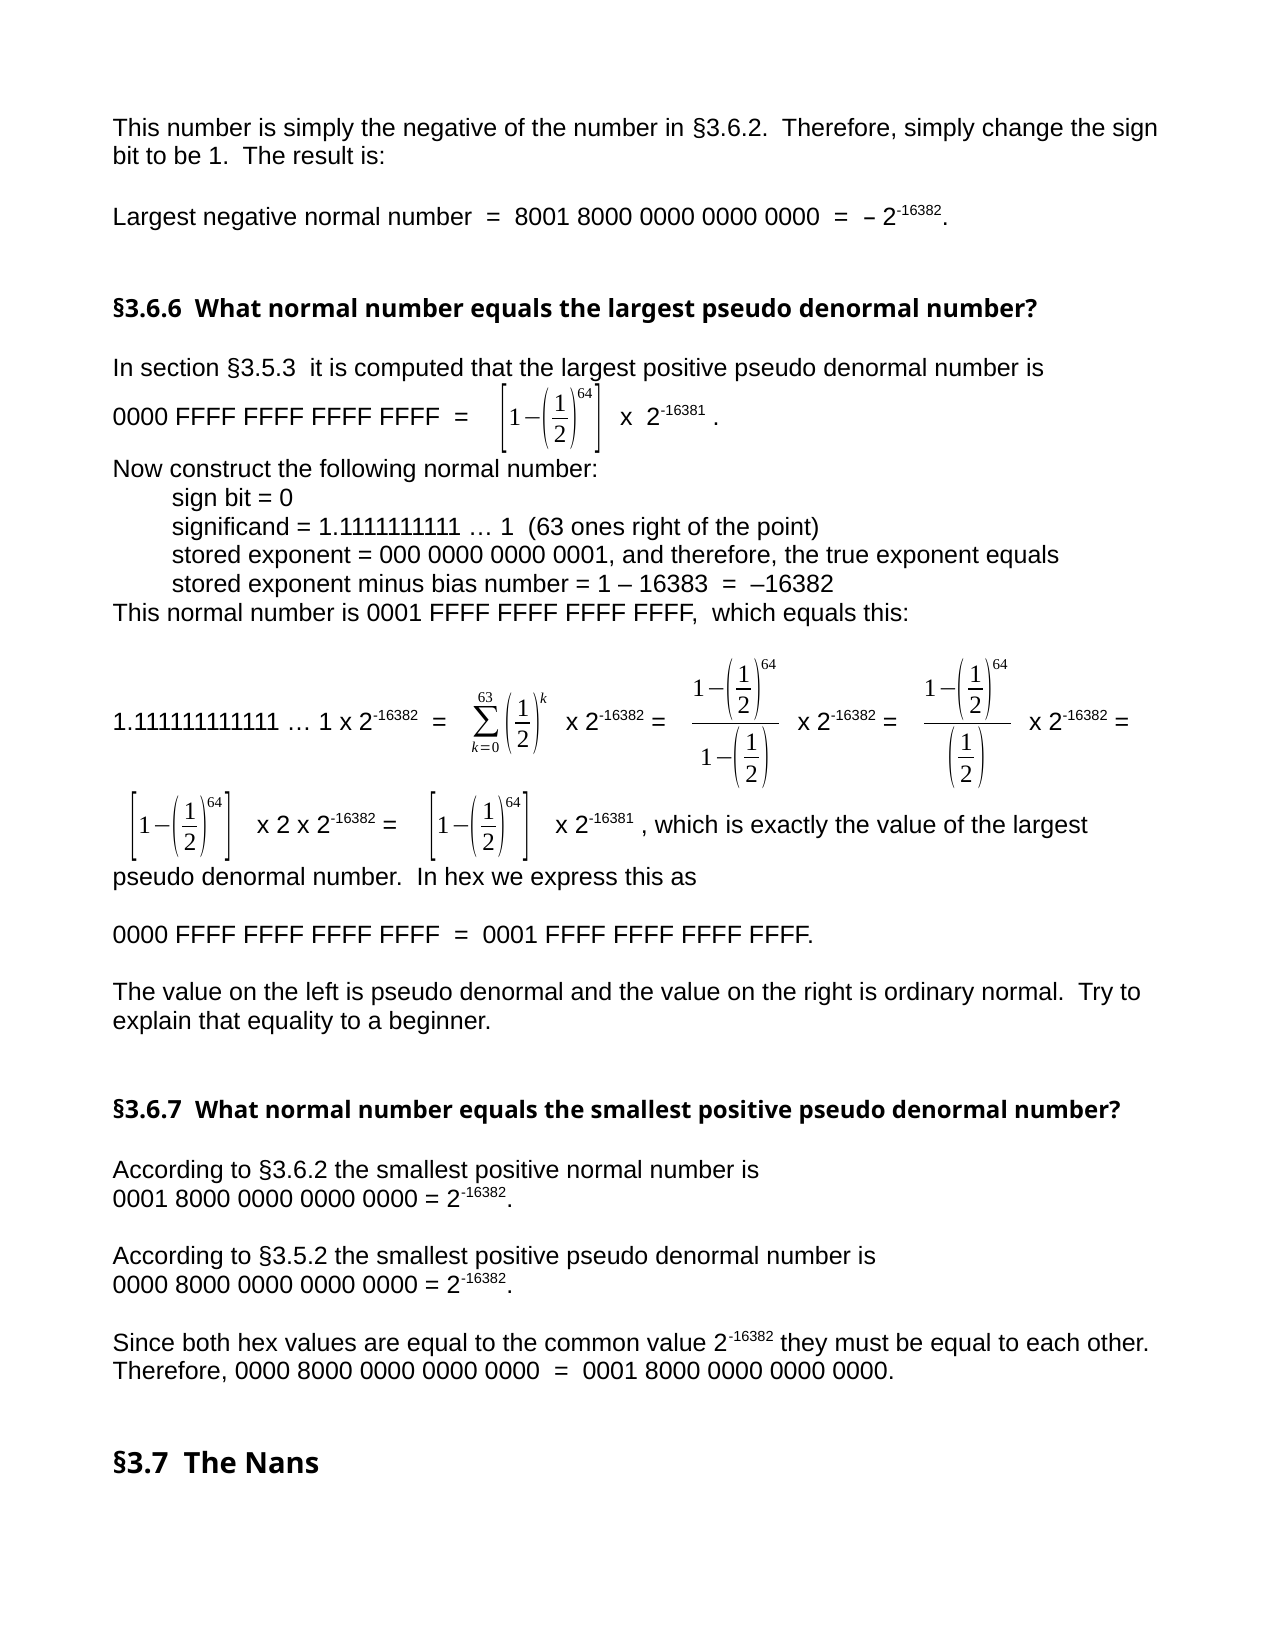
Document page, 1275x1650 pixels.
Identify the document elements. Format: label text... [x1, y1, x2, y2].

text Largest negative normal number = 8001 8000 0000 0000 0000 = – 2-16382. [112, 199, 1162, 233]
text The value on the left is pseudo denormal and the value on the right is ordinary normal. Try to explain that equality to a beginner. [112, 977, 1162, 1035]
text significand = 1.1111111111 … 1 (63 ones right of the point) [172, 512, 1162, 540]
text 0000 8000 0000 0000 0000 = 2-16382. [112, 1270, 1162, 1299]
text 0001 8000 0000 0000 0000 = 2-16382. [112, 1184, 1162, 1212]
text This number is simply the negative of the number in §3.6.2. Therefore, simply change the sign bit to be 1. The result is: [112, 112, 1162, 170]
text 1.111111111111 … 1 x 2-16382 = x 2-16382 = x 2-16382 = x 2-16382 = x 2 x 2-16382 = x 2-16381 , which is exactly the value of the largest pseudo denormal number. In hex we express this as [112, 655, 1162, 891]
text In section §3.5.3 it is computed that the largest positive pseudo denormal number is [112, 353, 1162, 382]
text 0000 FFFF FFFF FFFF FFFF = x 2-16381 . [112, 382, 1162, 454]
text sign bit = 0 [172, 483, 1162, 512]
text stored exponent minus bias number = 1 – 16383 = –16382 [172, 569, 1162, 598]
text stored exponent = 000 0000 0000 0001, and therefore, the true exponent equals [172, 540, 1162, 569]
text Now construct the following normal number: [112, 454, 1162, 483]
text This normal number is 0001 FFFF FFFF FFFF FFFF, which equals this: [112, 598, 1162, 627]
text According to §3.6.2 the smallest positive normal number is [112, 1155, 1162, 1184]
text Since both hex values are equal to the common value 2-16382 they must be equal to each other. Therefore, 0000 8000 0000 0000 0000 = 0001 8000 0000 0000 0000. [112, 1327, 1162, 1385]
text §3.6.7 What normal number equals the smallest positive pseudo denormal number? [112, 1092, 1162, 1126]
text 0000 FFFF FFFF FFFF FFFF = 0001 FFFF FFFF FFFF FFFF. [112, 920, 1162, 948]
text §3.7 The Nans [112, 1442, 1162, 1482]
text §3.6.6 What normal number equals the largest pseudo denormal number? [112, 290, 1162, 324]
text According to §3.5.2 the smallest positive pseudo denormal number is [112, 1241, 1162, 1270]
